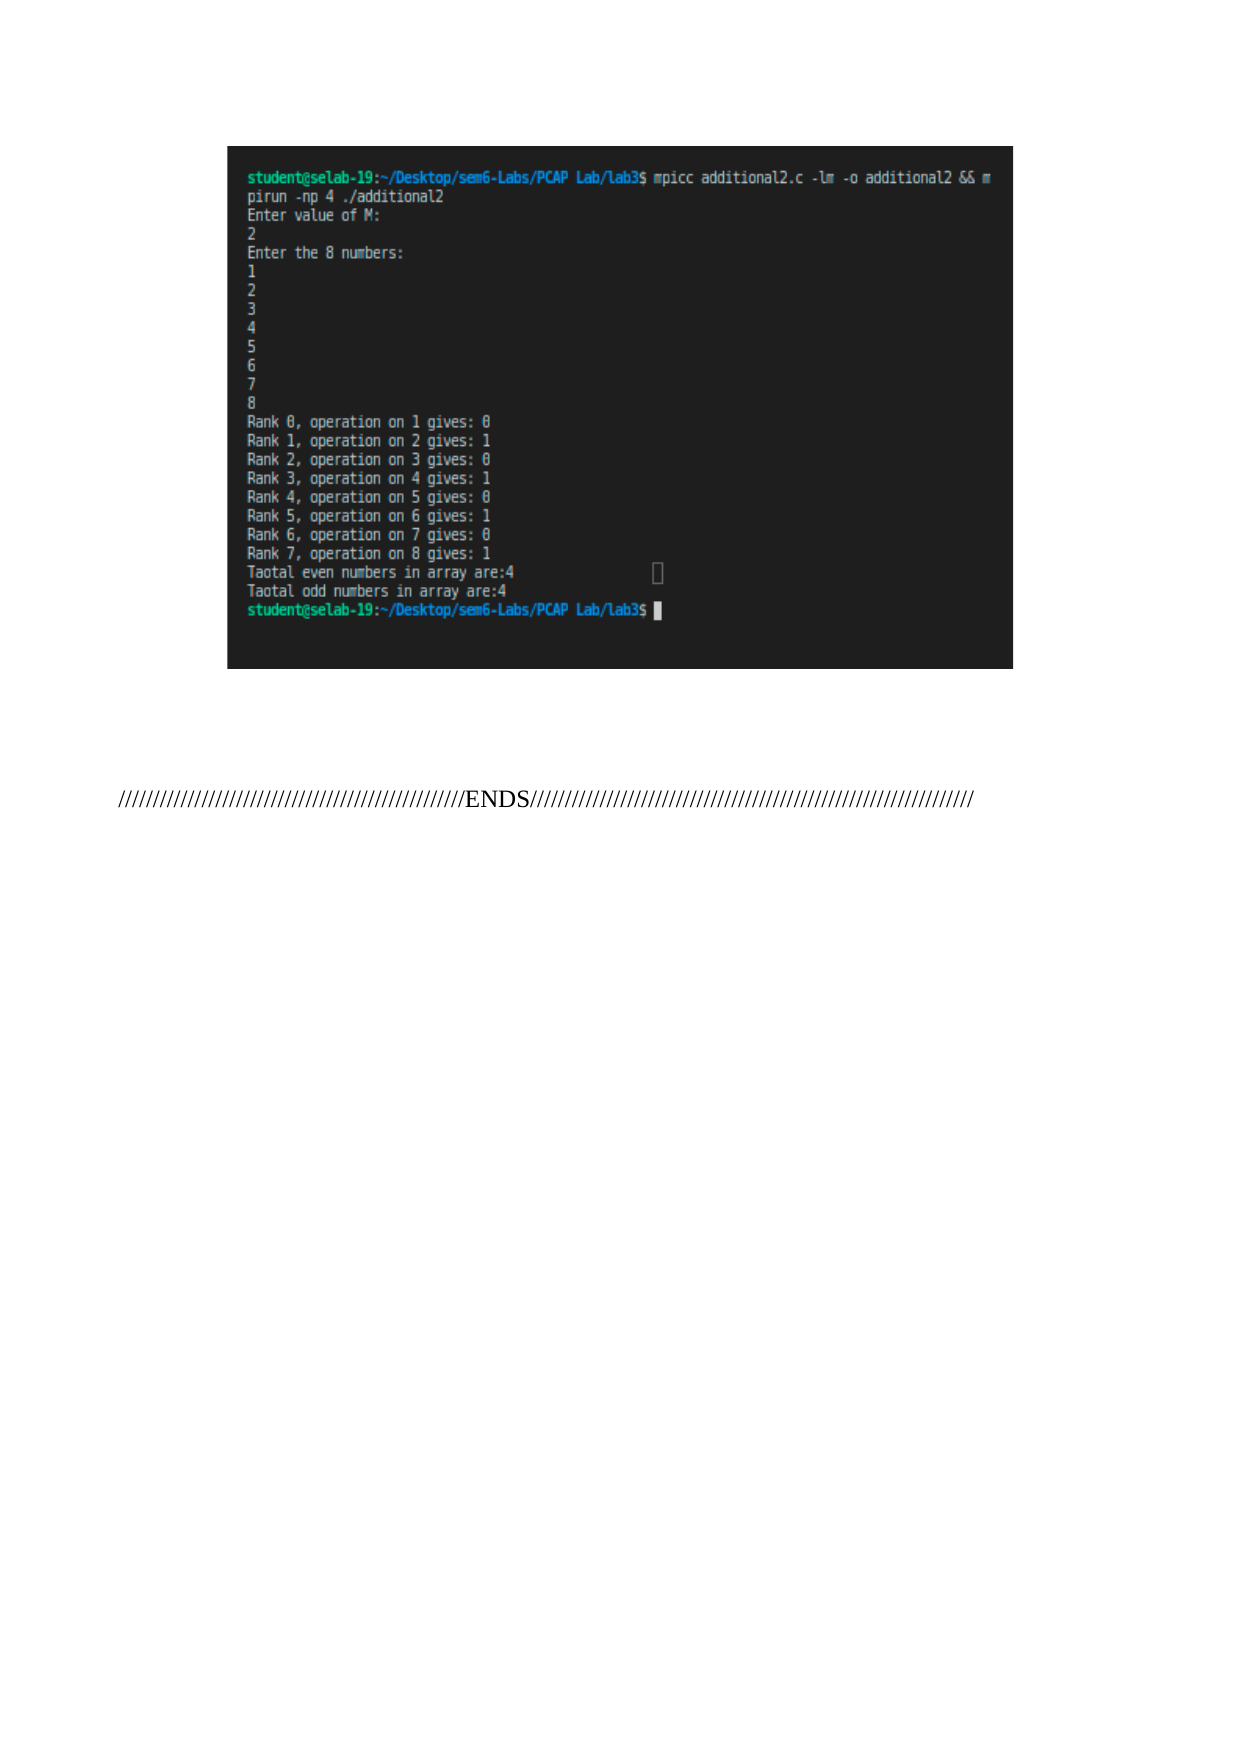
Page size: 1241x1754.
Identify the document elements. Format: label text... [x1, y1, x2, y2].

picture [227, 146, 1014, 669]
text //////////////////////////////////////////////////ENDS//////////////////////////////////////////////////////////////// [118, 784, 1122, 812]
